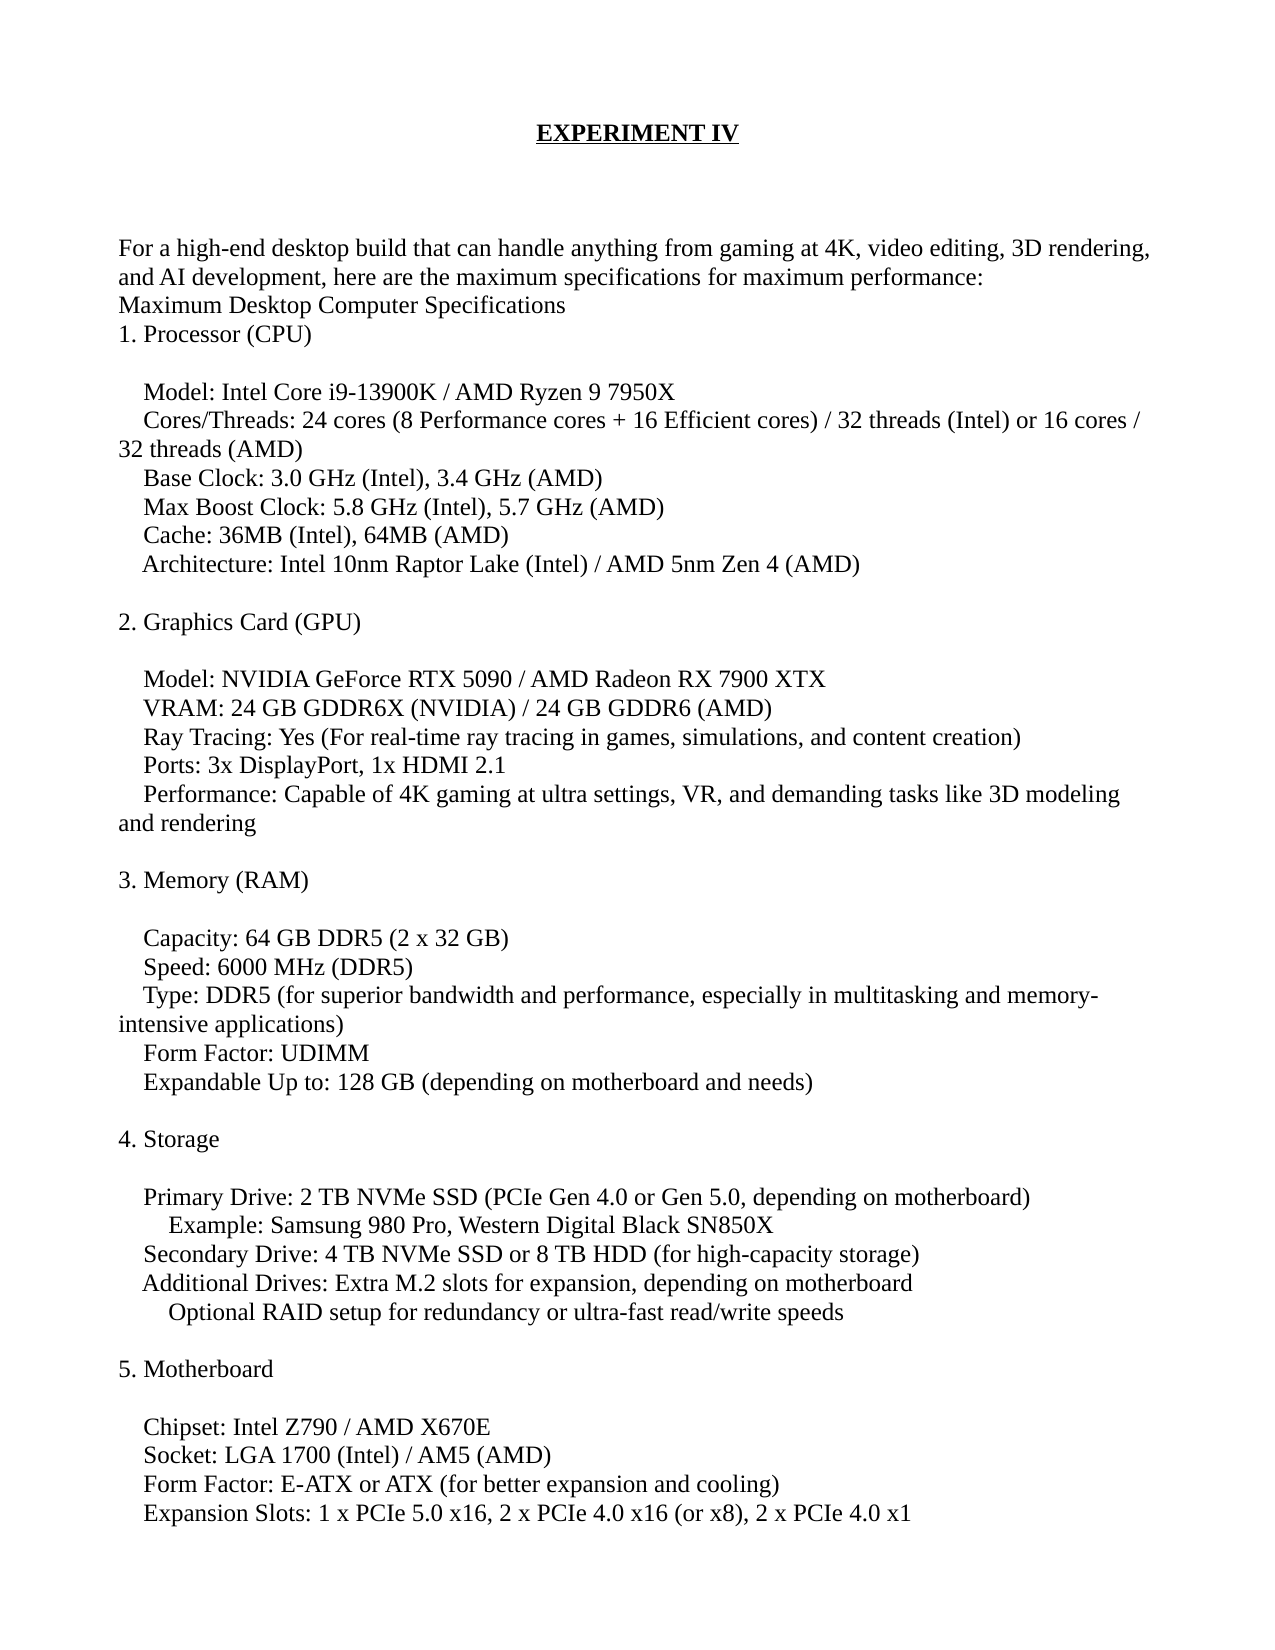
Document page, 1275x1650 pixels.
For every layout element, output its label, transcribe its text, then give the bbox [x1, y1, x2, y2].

text Form Factor: E-ATX or ATX (for better expansion and cooling) [118, 1469, 1157, 1498]
text Chipset: Intel Z790 / AMD X670E [118, 1412, 1157, 1441]
text Ray Tracing: Yes (For real-time ray tracing in games, simulations, and content creation) [118, 722, 1157, 751]
text Max Boost Clock: 5.8 GHz (Intel), 5.7 GHz (AMD) [118, 492, 1157, 521]
text 4. Storage [118, 1124, 1157, 1153]
text Form Factor: UDIMM [118, 1038, 1157, 1067]
text Model: NVIDIA GeForce RTX 5090 / AMD Radeon RX 7900 XTX [118, 664, 1157, 693]
text 2. Graphics Card (GPU) [118, 607, 1157, 636]
text Expansion Slots: 1 x PCIe 5.0 x16, 2 x PCIe 4.0 x16 (or x8), 2 x PCIe 4.0 x1 [118, 1498, 1157, 1527]
text Model: Intel Core i9-13900K / AMD Ryzen 9 7950X [118, 377, 1157, 406]
text Primary Drive: 2 TB NVMe SSD (PCIe Gen 4.0 or Gen 5.0, depending on motherboard) [118, 1182, 1157, 1211]
text Speed: 6000 MHz (DDR5) [118, 952, 1157, 981]
text 1. Processor (CPU) [118, 319, 1157, 348]
text Capacity: 64 GB DDR5 (2 x 32 GB) [118, 923, 1157, 952]
text Ports: 3x DisplayPort, 1x HDMI 2.1 [118, 751, 1157, 779]
text EXPERIMENT IV [118, 118, 1157, 147]
text For a high-end desktop build that can handle anything from gaming at 4K, video editing, 3D rendering, and AI development, here are the maximum specifications for maximum performance: [118, 233, 1157, 291]
text Performance: Capable of 4K gaming at ultra settings, VR, and demanding tasks like 3D modeling and rendering [118, 779, 1157, 837]
text Cores/Threads: 24 cores (8 Performance cores + 16 Efficient cores) / 32 threads (Intel) or 16 cores / 32 threads (AMD) [118, 406, 1157, 463]
text 5. Motherboard [118, 1354, 1157, 1383]
text Architecture: Intel 10nm Raptor Lake (Intel) / AMD 5nm Zen 4 (AMD) [118, 549, 1157, 578]
text Type: DDR5 (for superior bandwidth and performance, especially in multitasking and memory-intensive applications) [118, 981, 1157, 1038]
text Maximum Desktop Computer Specifications [118, 291, 1157, 319]
text Example: Samsung 980 Pro, Western Digital Black SN850X [118, 1211, 1157, 1239]
text VRAM: 24 GB GDDR6X (NVIDIA) / 24 GB GDDR6 (AMD) [118, 693, 1157, 722]
text Socket: LGA 1700 (Intel) / AM5 (AMD) [118, 1441, 1157, 1469]
text Base Clock: 3.0 GHz (Intel), 3.4 GHz (AMD) [118, 463, 1157, 492]
text Additional Drives: Extra M.2 slots for expansion, depending on motherboard [118, 1268, 1157, 1297]
text Expandable Up to: 128 GB (depending on motherboard and needs) [118, 1067, 1157, 1096]
text Secondary Drive: 4 TB NVMe SSD or 8 TB HDD (for high-capacity storage) [118, 1239, 1157, 1268]
text 3. Memory (RAM) [118, 866, 1157, 894]
text Cache: 36MB (Intel), 64MB (AMD) [118, 521, 1157, 549]
text Optional RAID setup for redundancy or ultra-fast read/write speeds [118, 1297, 1157, 1326]
